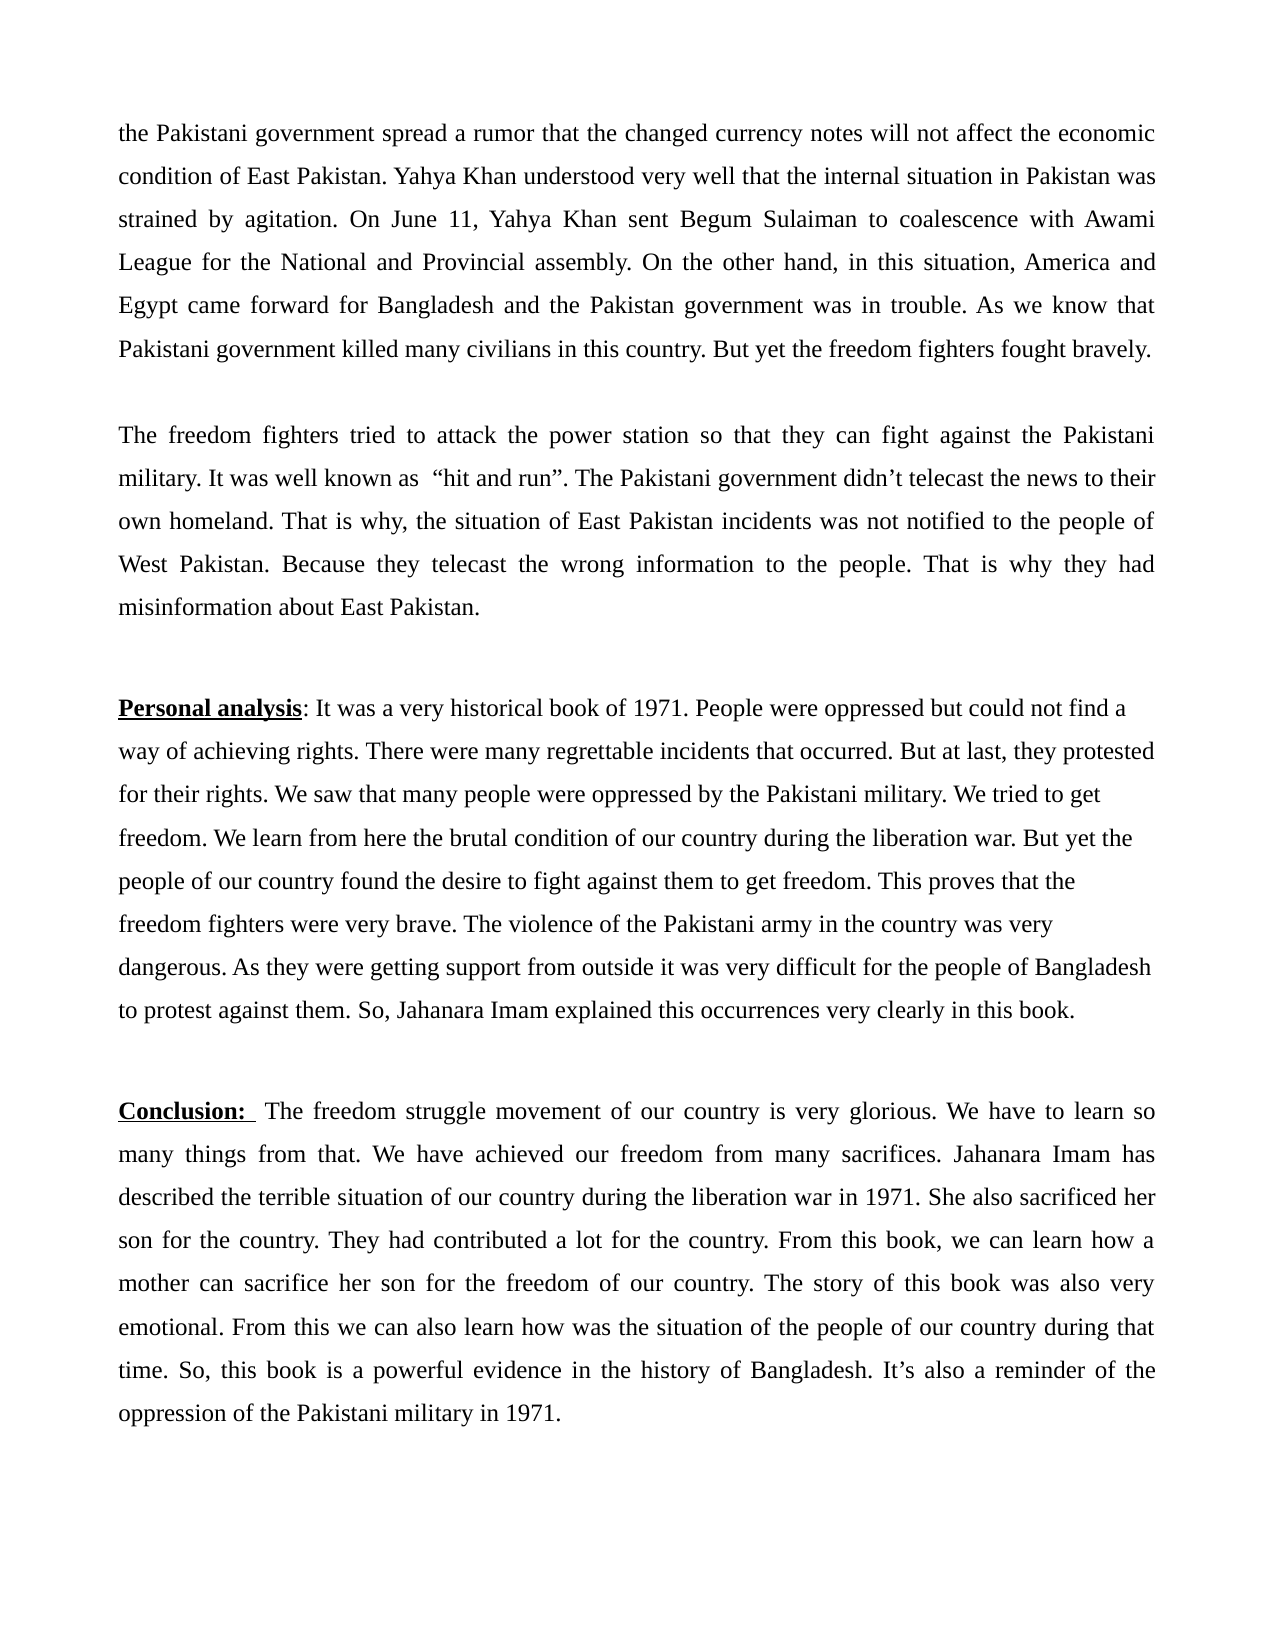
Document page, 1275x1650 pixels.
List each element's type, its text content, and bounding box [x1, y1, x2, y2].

text The freedom fighters tried to attack the power station so that they can fight against the Pakistani military. It was well known as “hit and run”. The Pakistani government didn’t telecast the news to their own homeland. That is why, the situation of East Pakistan incidents was not notified to the people of West Pakistan. Because they telecast the wrong information to the people. That is why they had misinformation about East Pakistan. [118, 420, 1157, 621]
text Conclusion: The freedom struggle movement of our country is very glorious. We have to learn so many things from that. We have achieved our freedom from many sacrifices. Jahanara Imam has described the terrible situation of our country during the liberation war in 1971. She also sacrificed her son for the country. They had contributed a lot for the country. From this book, we can learn how a mother can sacrifice her son for the freedom of our country. The story of this book was also very emotional. From this we can also learn how was the situation of the people of our country during that time. So, this book is a powerful evidence in the history of Bangladesh. It’s also a reminder of the oppression of the Pakistani military in 1971. [118, 1096, 1157, 1427]
text Personal analysis: It was a very historical book of 1971. People were oppressed but could not find a way of achieving rights. There were many regrettable incidents that occurred. But at last, they protested for their rights. We saw that many people were oppressed by the Pakistani military. We tried to get freedom. We learn from here the brutal condition of our country during the liberation war. But yet the people of our country found the desire to fight against them to get freedom. This proves that the freedom fighters were very brave. The violence of the Pakistani army in the country was very dangerous. As they were getting support from outside it was very difficult for the people of Bangladesh to protest against them. So, Jahanara Imam explained this occurrences very clearly in this book. [118, 693, 1157, 1024]
text the Pakistani government spread a rumor that the changed currency notes will not affect the economic condition of East Pakistan. Yahya Khan understood very well that the internal situation in Pakistan was strained by agitation. On June 11, Yahya Khan sent Begum Sulaiman to coalescence with Awami League for the National and Provincial assembly. On the other hand, in this situation, America and Egypt came forward for Bangladesh and the Pakistan government was in trouble. As we know that Pakistani government killed many civilians in this country. But yet the freedom fighters fought bravely. [118, 118, 1157, 362]
